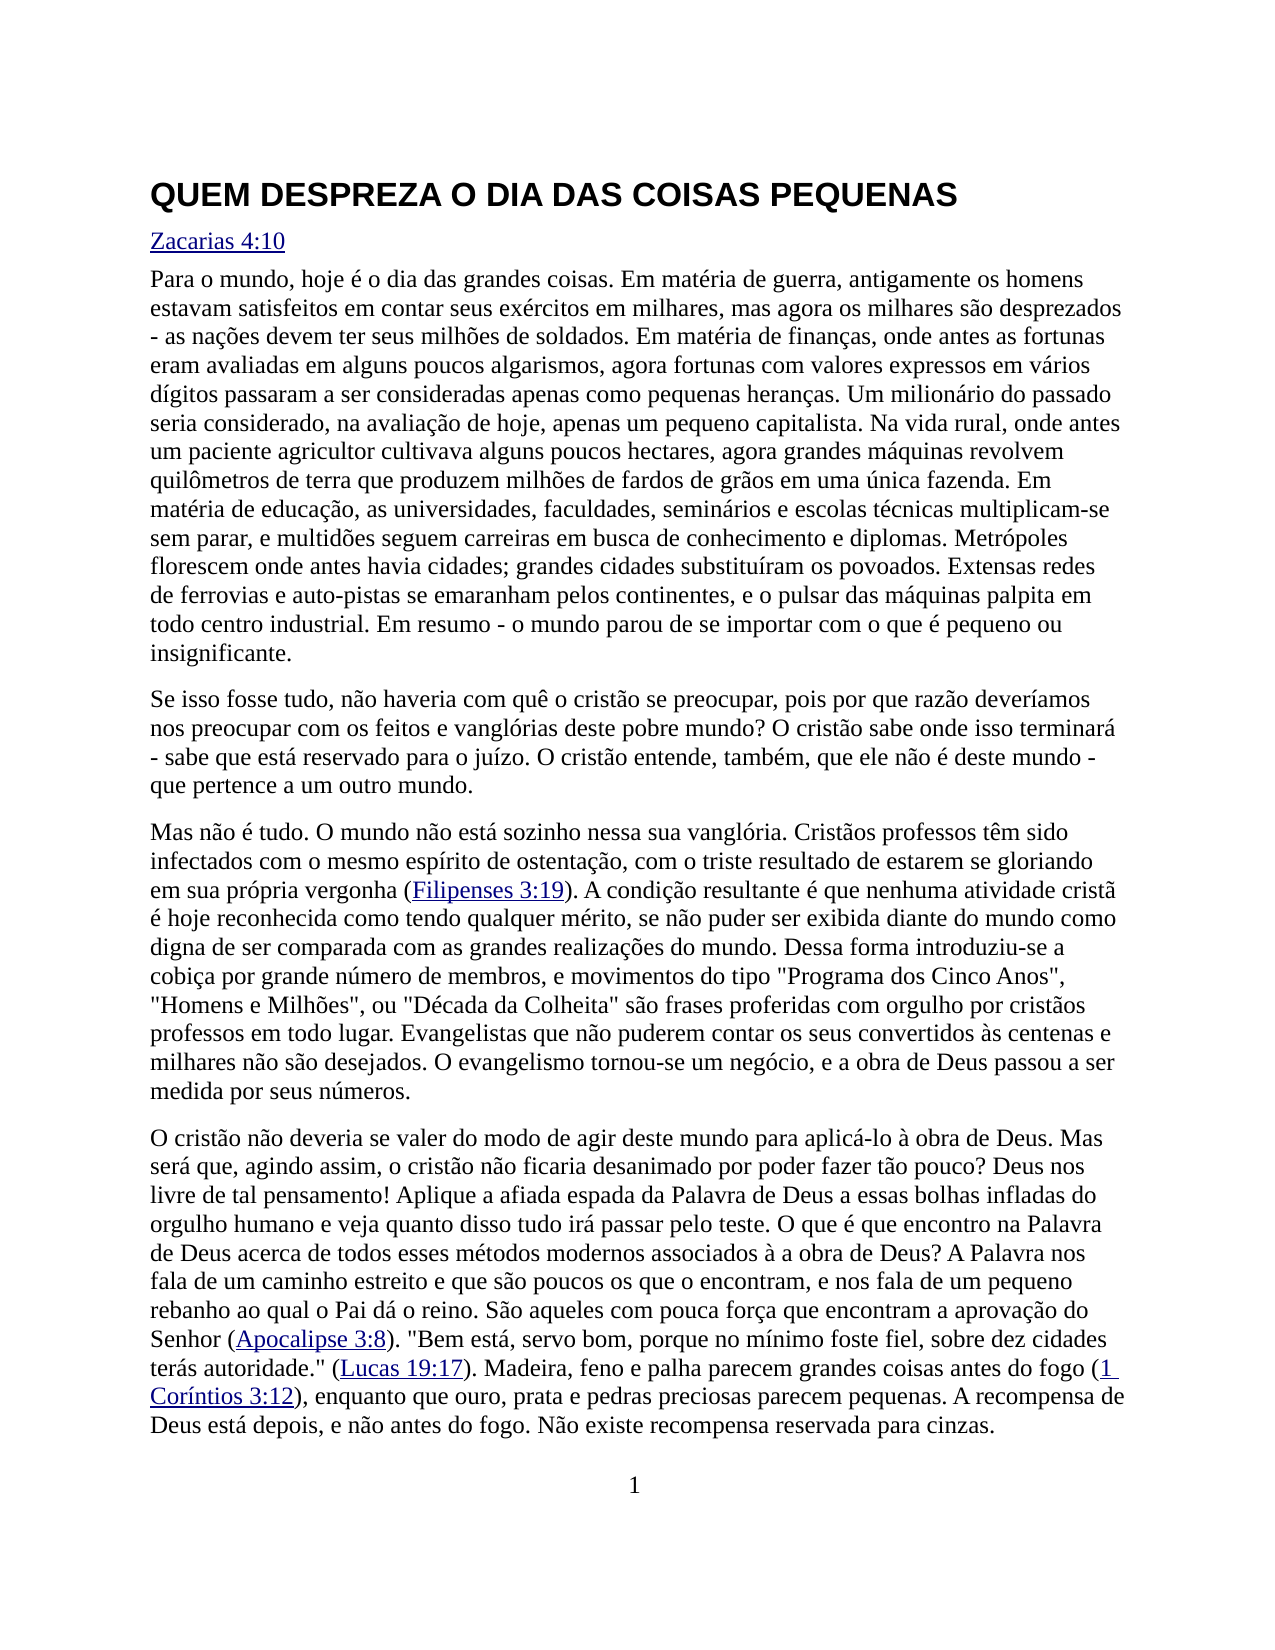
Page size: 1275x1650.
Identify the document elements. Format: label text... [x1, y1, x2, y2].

text Zacarias 4:10 [150, 226, 1125, 255]
subtitle QUEM DESPREZA O DIA DAS COISAS PEQUENAS [150, 175, 1125, 214]
text O cristão não deveria se valer do modo de agir deste mundo para aplicá-lo à obra de Deus. Mas será que, agindo assim, o cristão não ficaria desanimado por poder fazer tão pouco? Deus nos livre de tal pensamento! Aplique a afiada espada da Palavra de Deus a essas bolhas infladas do orgulho humano e veja quanto disso tudo irá passar pelo teste. O que é que encontro na Palavra de Deus acerca de todos esses métodos modernos associados à a obra de Deus? A Palavra nos fala de um caminho estreito e que são poucos os que o encontram, e nos fala de um pequeno rebanho ao qual o Pai dá o reino. São aqueles com pouca força que encontram a aprovação do Senhor (Apocalipse 3:8). "Bem está, servo bom, porque no mínimo foste fiel, sobre dez cidades terás autoridade." (Lucas 19:17). Madeira, feno e palha parecem grandes coisas antes do fogo (1 Coríntios 3:12), enquanto que ouro, prata e pedras preciosas parecem pequenas. A recompensa de Deus está depois, e não antes do fogo. Não existe recompensa reservada para cinzas. [150, 1123, 1125, 1439]
text Se isso fosse tudo, não haveria com quê o cristão se preocupar, pois por que razão deveríamos nos preocupar com os feitos e vanglórias deste pobre mundo? O cristão sabe onde isso terminará - sabe que está reservado para o juízo. O cristão entende, também, que ele não é deste mundo - que pertence a um outro mundo. [150, 684, 1125, 799]
text Para o mundo, hoje é o dia das grandes coisas. Em matéria de guerra, antigamente os homens estavam satisfeitos em contar seus exércitos em milhares, mas agora os milhares são desprezados - as nações devem ter seus milhões de soldados. Em matéria de finanças, onde antes as fortunas eram avaliadas em alguns poucos algarismos, agora fortunas com valores expressos em vários dígitos passaram a ser consideradas apenas como pequenas heranças. Um milionário do passado seria considerado, na avaliação de hoje, apenas um pequeno capitalista. Na vida rural, onde antes um paciente agricultor cultivava alguns poucos hectares, agora grandes máquinas revolvem quilômetros de terra que produzem milhões de fardos de grãos em uma única fazenda. Em matéria de educação, as universidades, faculdades, seminários e escolas técnicas multiplicam-se sem parar, e multidões seguem carreiras em busca de conhecimento e diplomas. Metrópoles florescem onde antes havia cidades; grandes cidades substituíram os povoados. Extensas redes de ferrovias e auto-pistas se emaranham pelos continentes, e o pulsar das máquinas palpita em todo centro industrial. Em resumo - o mundo parou de se importar com o que é pequeno ou insignificante. [150, 264, 1125, 666]
text Mas não é tudo. O mundo não está sozinho nessa sua vanglória. Cristãos professos têm sido infectados com o mesmo espírito de ostentação, com o triste resultado de estarem se gloriando em sua própria vergonha (Filipenses 3:19). A condição resultante é que nenhuma atividade cristã é hoje reconhecida como tendo qualquer mérito, se não puder ser exibida diante do mundo como digna de ser comparada com as grandes realizações do mundo. Dessa forma introduziu-se a cobiça por grande número de membros, e movimentos do tipo "Programa dos Cinco Anos", "Homens e Milhões", ou "Década da Colheita" são frases proferidas com orgulho por cristãos professos em todo lugar. Evangelistas que não puderem contar os seus convertidos às centenas e milhares não são desejados. O evangelismo tornou-se um negócio, e a obra de Deus passou a ser medida por seus números. [150, 817, 1125, 1105]
